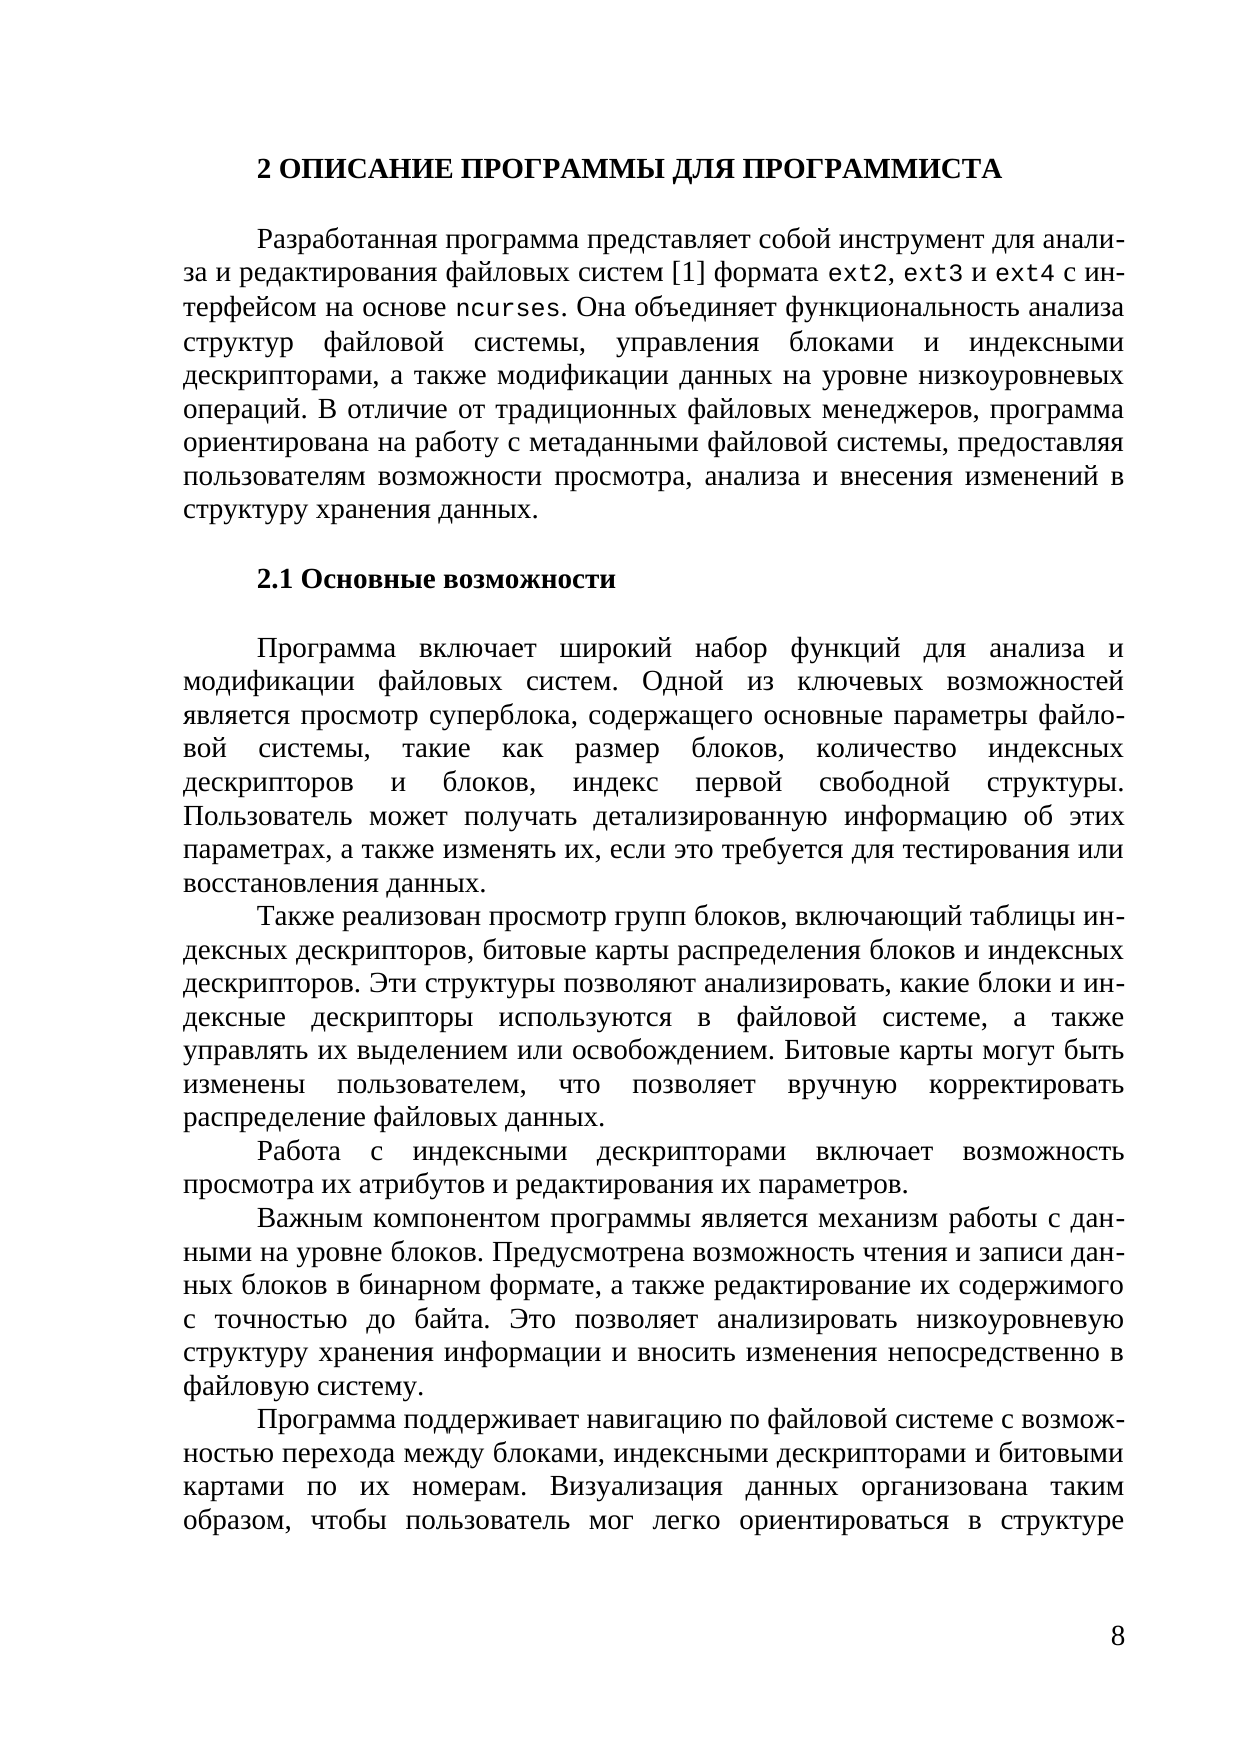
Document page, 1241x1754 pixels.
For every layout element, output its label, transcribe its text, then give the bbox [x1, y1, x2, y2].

text Работа с индексными дескрипторами включает возможность просмот­ра их атрибутов и редактирования их параметров. [183, 1133, 1125, 1200]
text Также реализован просмотр групп блоков, включающий таблицы ин­дексных дескрипторов, битовые карты распределения блоков и индексных дескрипторов. Эти структуры позволяют анализировать, какие блоки и ин­дексные дескрипторы используются в файловой системе, а также управлять их выделением или освобождением. Битовые карты могут быть изменены пользователем, что позволяет вручную корректировать распределение фай­ловых данных. [183, 898, 1125, 1133]
text 2 ОПИСАНИЕ ПРОГРАММЫ ДЛЯ ПРОГРАММИСТА [183, 152, 1125, 185]
text Программа поддерживает навигацию по файловой системе с возмож­ностью перехода между блоками, индексными дескрипторами и битовыми картами по их номерам. Визуализация данных организована таким образом, чтобы поль­зователь мог легко ориентироваться в структуре [183, 1401, 1125, 1536]
text Разработанная программа представляет собой инструмент для анали­за и редактирования файловых систем [1] формата ext2, ext3 и ext4 с ин­терфейсом на основе ncurses. Она объединяет функциональность анализа структур файловой системы, управления блоками и индексными дескрипто­рами, а также модификации данных на уровне низкоуровневых операций. В отличие от традиционных файловых менеджеров, программа ориентиро­вана на работу с метаданными файловой системы, предоставляя пользовате­лям возможности просмотра, анализа и внесения изменений в структуру хранения данных. [183, 221, 1125, 525]
text Программа включает широкий набор функций для анализа и модифи­кации файловых систем. Одной из ключевых возможностей являетс­я просмотр суперблока, содержащего основные параметры файло­вой си­стемы, такие как размер блоков, количество индексных дескрипторов и блоков, индекс первой свободной структуры. Пользователь может полу­чать детали­зированную информацию об этих параметрах, а также изменять их, если это требуется для тестирования или восстановления данных. [183, 630, 1125, 898]
text 2.1 Основные возможности [183, 561, 1125, 594]
text Важным компонентом программы является механизм работы с дан­ными на уровне блоков. Предусмотрена возможность чтения и записи дан­ных блоков в бинарном формате, а также редактирование их содержимого с точностью до байта. Это позволяет анализировать низкоуровневую структу­ру хранения информации и вносить изменения непосредственно в файло­вую систему. [183, 1200, 1125, 1401]
